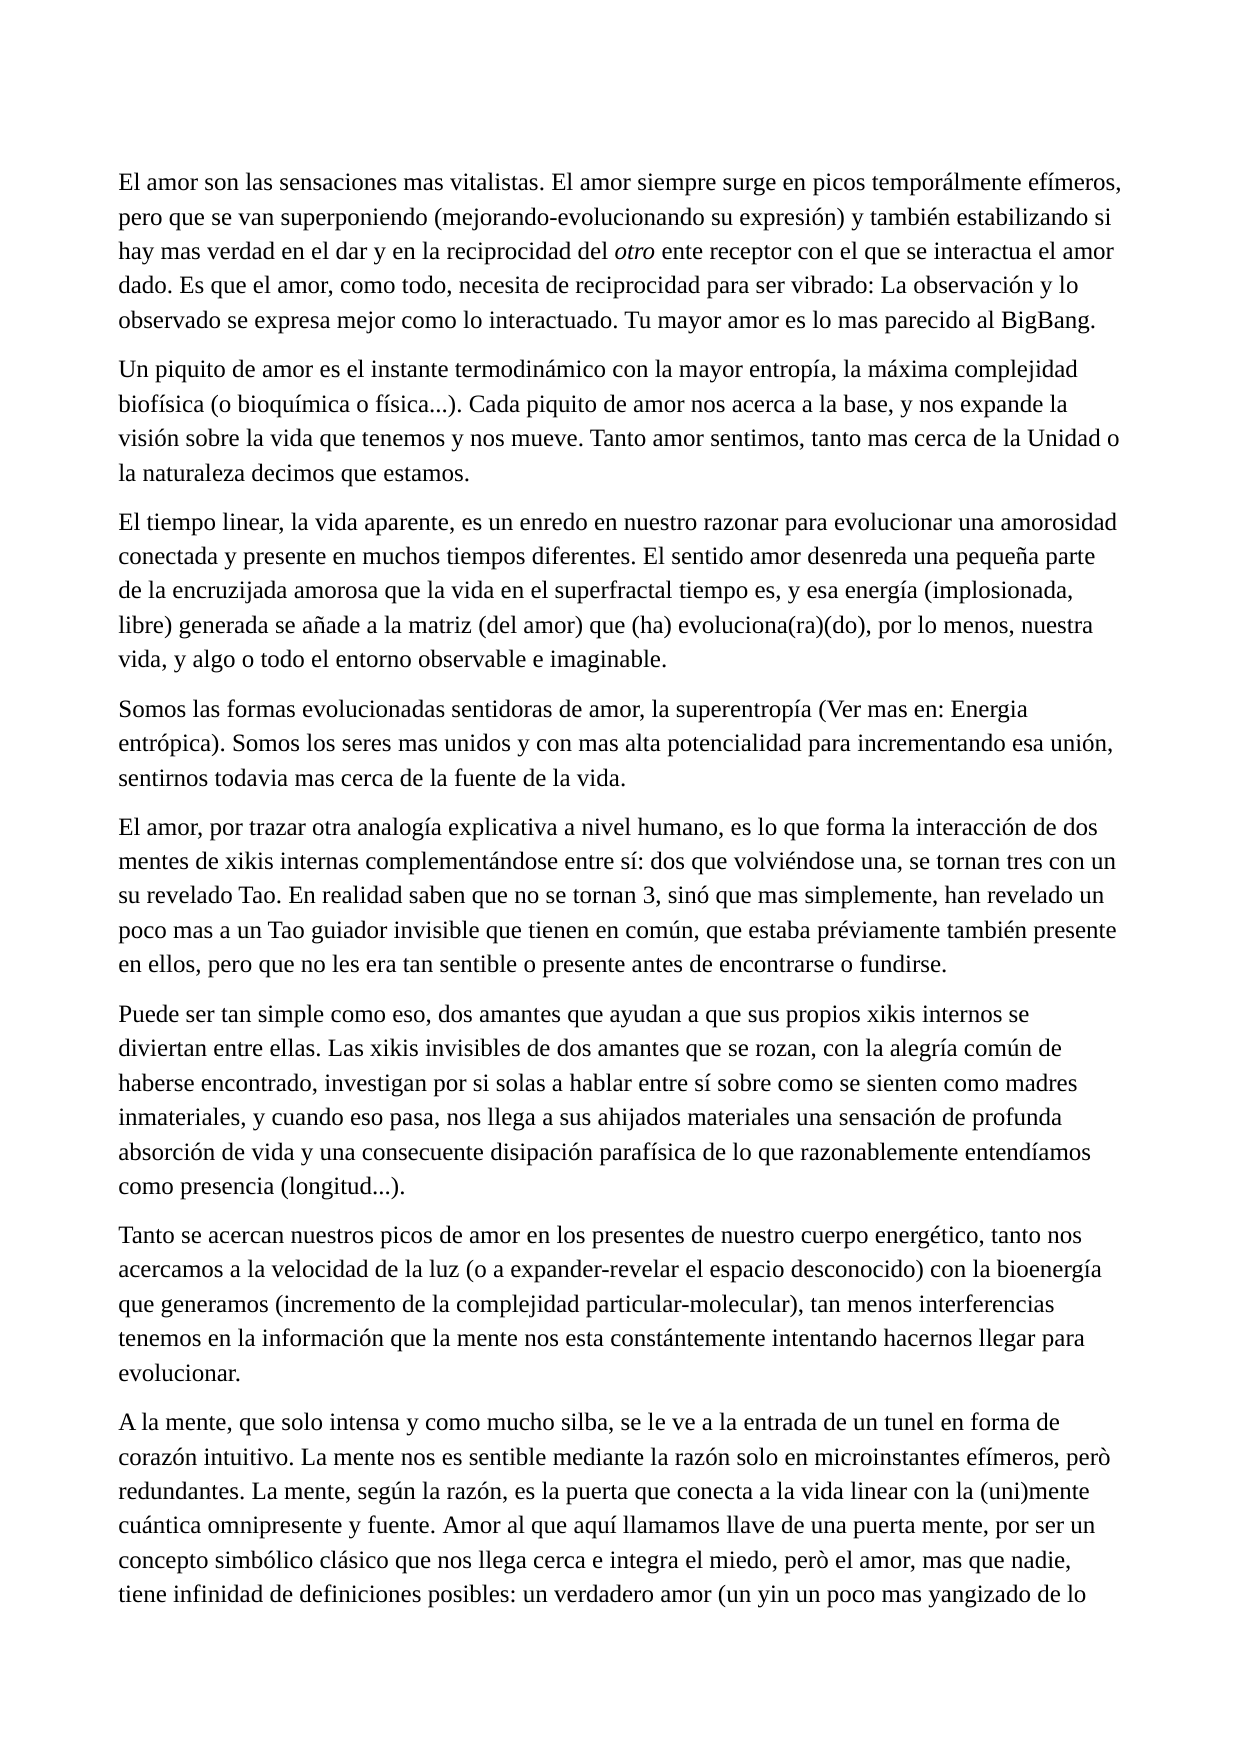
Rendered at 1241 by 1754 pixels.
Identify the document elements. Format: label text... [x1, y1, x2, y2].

text Somos las formas evolucionadas sentidoras de amor, la superentropía (Ver mas en: Energia entrópica). Somos los seres mas unidos y con mas alta potencialidad para incrementando esa unión, sentirnos todavia mas cerca de la fuente de la vida. [118, 694, 1122, 791]
text Puede ser tan simple como eso, dos amantes que ayudan a que sus propios xikis internos se diviertan entre ellas. Las xikis invisibles de dos amantes que se rozan, con la alegría común de haberse encontrado, investigan por si solas a hablar entre sí sobre como se sienten como madres inmateriales, y cuando eso pasa, nos llega a sus ahijados materiales una sensación de profunda absorción de vida y una consecuente disipación parafísica de lo que razonablemente entendíamos como presencia (longitud...). [118, 999, 1122, 1200]
text El tiempo linear, la vida aparente, es un enredo en nuestro razonar para evolucionar una amorosidad conectada y presente en muchos tiempos diferentes. El sentido amor desenreda una pequeña parte de la encruzijada amorosa que la vida en el superfractal tiempo es, y esa energía (implosionada, libre) generada se añade a la matriz (del amor) que (ha) evoluciona(ra)(do), por lo menos, nuestra vida, y algo o todo el entorno observable e imaginable. [118, 507, 1122, 673]
text A la mente, que solo intensa y como mucho silba, se le ve a la entrada de un tunel en forma de corazón intuitivo. La mente nos es sentible mediante la razón solo en microinstantes efímeros, però redundantes. La mente, según la razón, es la puerta que conecta a la vida linear con la (uni)mente cuántica omnipresente y fuente. Amor al que aquí llamamos llave de una puerta mente, por ser un concepto simbólico clásico que nos llega cerca e integra el miedo, però el amor, mas que nadie, tiene infinidad de definiciones posibles: un verdadero amor (un yin un poco mas yangizado de lo [118, 1407, 1122, 1608]
text El amor, por trazar otra analogía explicativa a nivel humano, es lo que forma la interacción de dos mentes de xikis internas complementándose entre sí: dos que volviéndose una, se tornan tres con un su revelado Tao. En realidad saben que no se tornan 3, sinó que mas simplemente, han revelado un poco mas a un Tao guiador invisible que tienen en común, que estaba préviamente también presente en ellos, pero que no les era tan sentible o presente antes de encontrarse o fundirse. [118, 812, 1122, 978]
text Un piquito de amor es el instante termodinámico con la mayor entropía, la máxima complejidad biofísica (o bioquímica o física...). Cada piquito de amor nos acerca a la base, y nos expande la visión sobre la vida que tenemos y nos mueve. Tanto amor sentimos, tanto mas cerca de la Unidad o la naturaleza decimos que estamos. [118, 354, 1122, 486]
text El amor son las sensaciones mas vitalistas. El amor siempre surge en picos temporálmente efímeros, pero que se van superponiendo (mejorando-evolucionando su expresión) y también estabilizando si hay mas verdad en el dar y en la reciprocidad del otro ente receptor con el que se interactua el amor dado. Es que el amor, como todo, necesita de reciprocidad para ser vibrado: La observación y lo observado se expresa mejor como lo interactuado. Tu mayor amor es lo mas parecido al BigBang. [118, 167, 1122, 334]
text Tanto se acercan nuestros picos de amor en los presentes de nuestro cuerpo energético, tanto nos acercamos a la velocidad de la luz (o a expander-revelar el espacio desconocido) con la bioenergía que generamos (incremento de la complejidad particular-molecular), tan menos interferencias tenemos en la información que la mente nos esta constántemente intentando hacernos llegar para evolucionar. [118, 1220, 1122, 1387]
